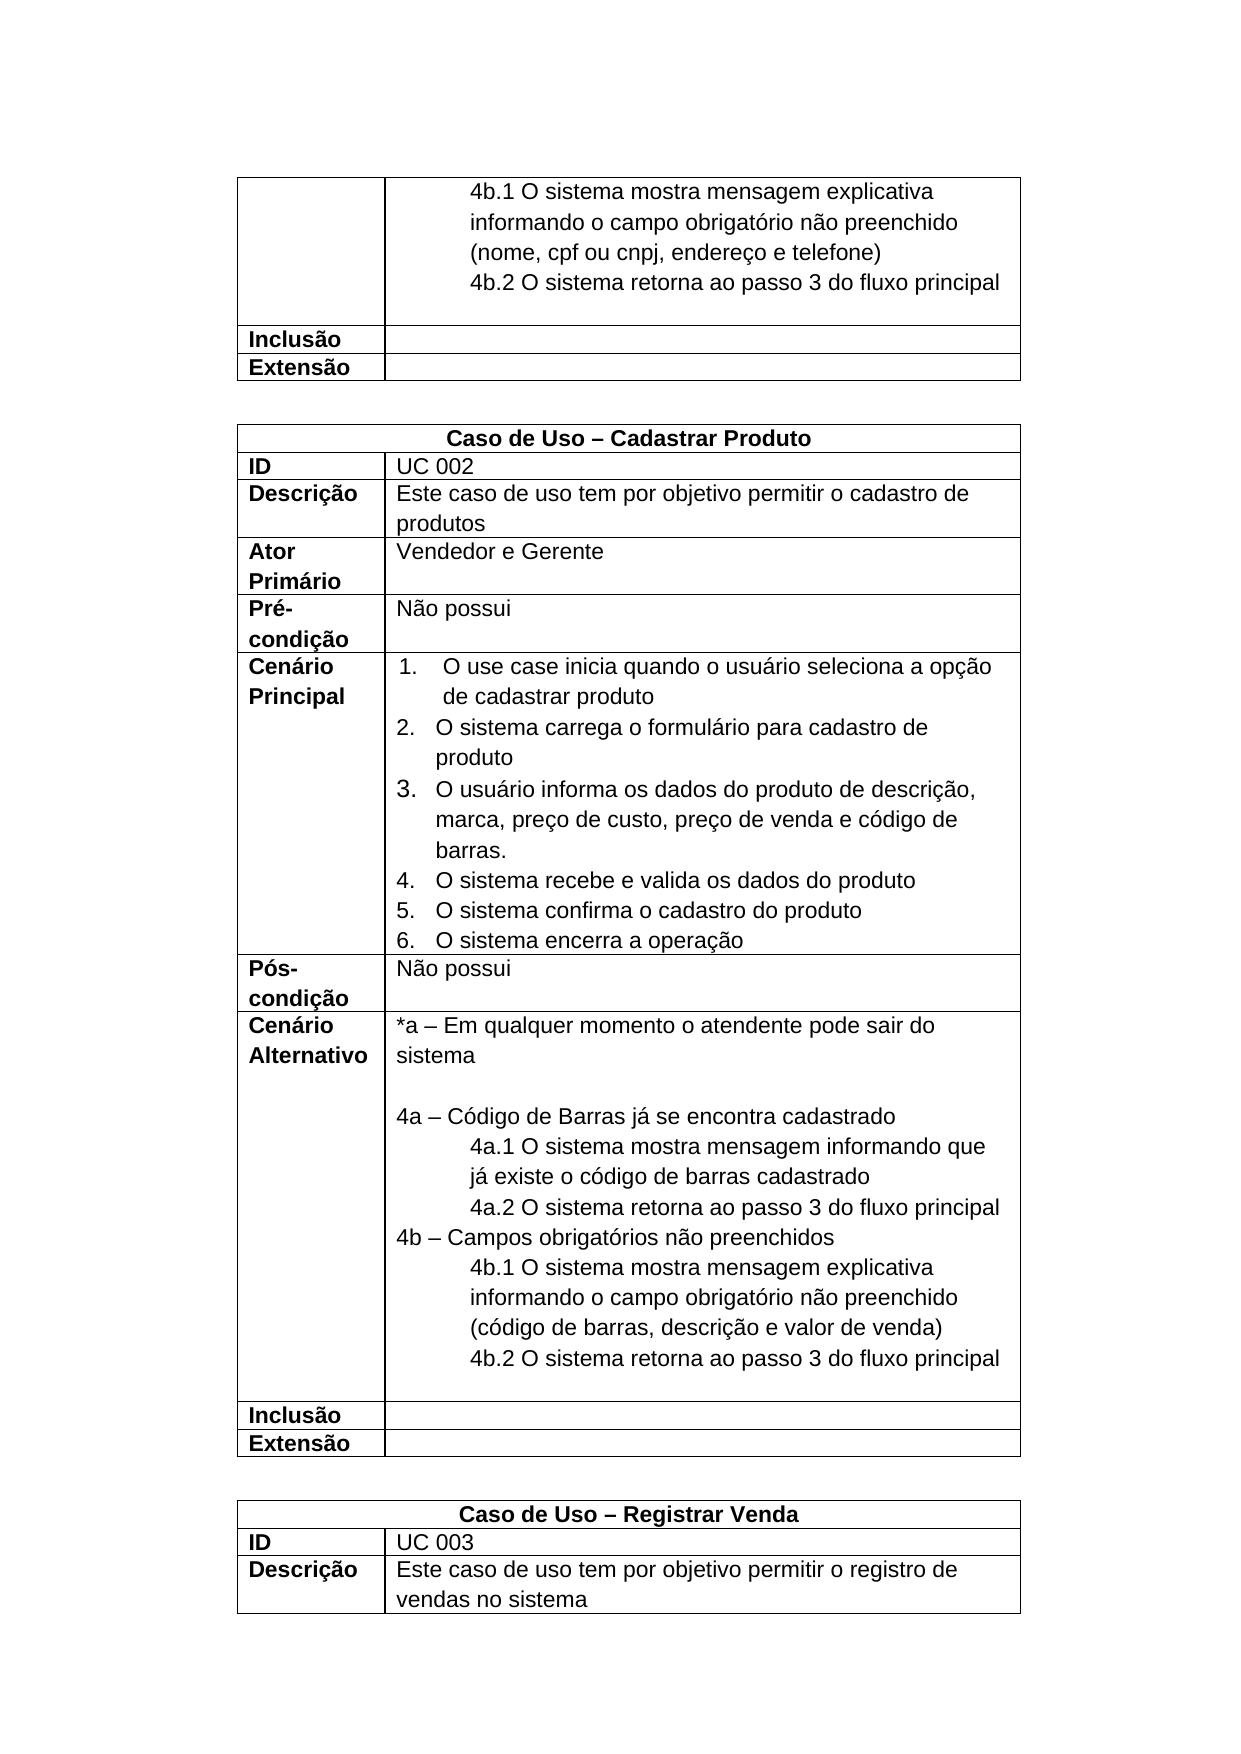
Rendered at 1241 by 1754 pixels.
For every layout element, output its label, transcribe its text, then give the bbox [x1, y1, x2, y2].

table_cell Inclusão [238, 326, 384, 353]
table_cell Pré-condição [238, 595, 384, 652]
table_cell Não possui [386, 955, 1020, 1011]
table_header Caso de Uso – Cadastrar Produto [238, 425, 1020, 452]
table_cell 4b.1 O sistema mostra mensagem explicativa informando o campo obrigatório não preenchido (nome, cpf ou cnpj, endereço e telefone) 4b.2 O sistema retorna ao passo 3 do fluxo principal [386, 178, 1020, 325]
table_cell ID [238, 453, 384, 479]
table_cell Pós-condição [238, 955, 384, 1011]
table_cell [238, 178, 384, 325]
table_cell Inclusão [238, 1402, 384, 1428]
table_cell UC 002 [386, 453, 1020, 479]
table_cell Ator Primário [238, 538, 384, 594]
table_cell Cenário Principal [238, 653, 384, 954]
table_cell Este caso de uso tem por objetivo permitir o registro de vendas no sistema [386, 1556, 1020, 1612]
table_cell Descrição [238, 480, 384, 537]
table_cell [386, 354, 1020, 380]
table_cell Extensão [238, 1430, 384, 1456]
table_cell Extensão [238, 354, 384, 380]
table_cell Descrição [238, 1556, 384, 1612]
table_cell ID [238, 1529, 384, 1555]
table_cell *a – Em qualquer momento o atendente pode sair do sistema 4a – Código de Barras já se encontra cadastrado 4a.1 O sistema mostra mensagem informando que já existe o código de barras cadastrado 4a.2 O sistema retorna ao passo 3 do fluxo principal 4b – Campos obrigatórios não preenchidos 4b.1 O sistema mostra mensagem explicativa informando o campo obrigatório não preenchido (código de barras, descrição e valor de venda) 4b.2 O sistema retorna ao passo 3 do fluxo principal [386, 1012, 1020, 1401]
table_cell Cenário Alternativo [238, 1012, 384, 1401]
table_header Caso de Uso – Registrar Venda [238, 1501, 1020, 1527]
table_cell [386, 1430, 1020, 1456]
table_cell [386, 326, 1020, 353]
table_cell UC 003 [386, 1529, 1020, 1555]
table_cell Não possui [386, 595, 1020, 652]
table_cell Este caso de uso tem por objetivo permitir o cadastro de produtos [386, 480, 1020, 537]
table_cell [386, 1402, 1020, 1428]
table_cell Vendedor e Gerente [386, 538, 1020, 594]
table_cell O use case inicia quando o usuário seleciona a opção de cadastrar produto O sistema carrega o formulário para cadastro de produto O usuário informa os dados do produto de descrição, marca, preço de custo, preço de venda e código de barras. O sistema recebe e valida os dados do produto O sistema confirma o cadastro do produto O sistema encerra a operação [386, 653, 1020, 954]
